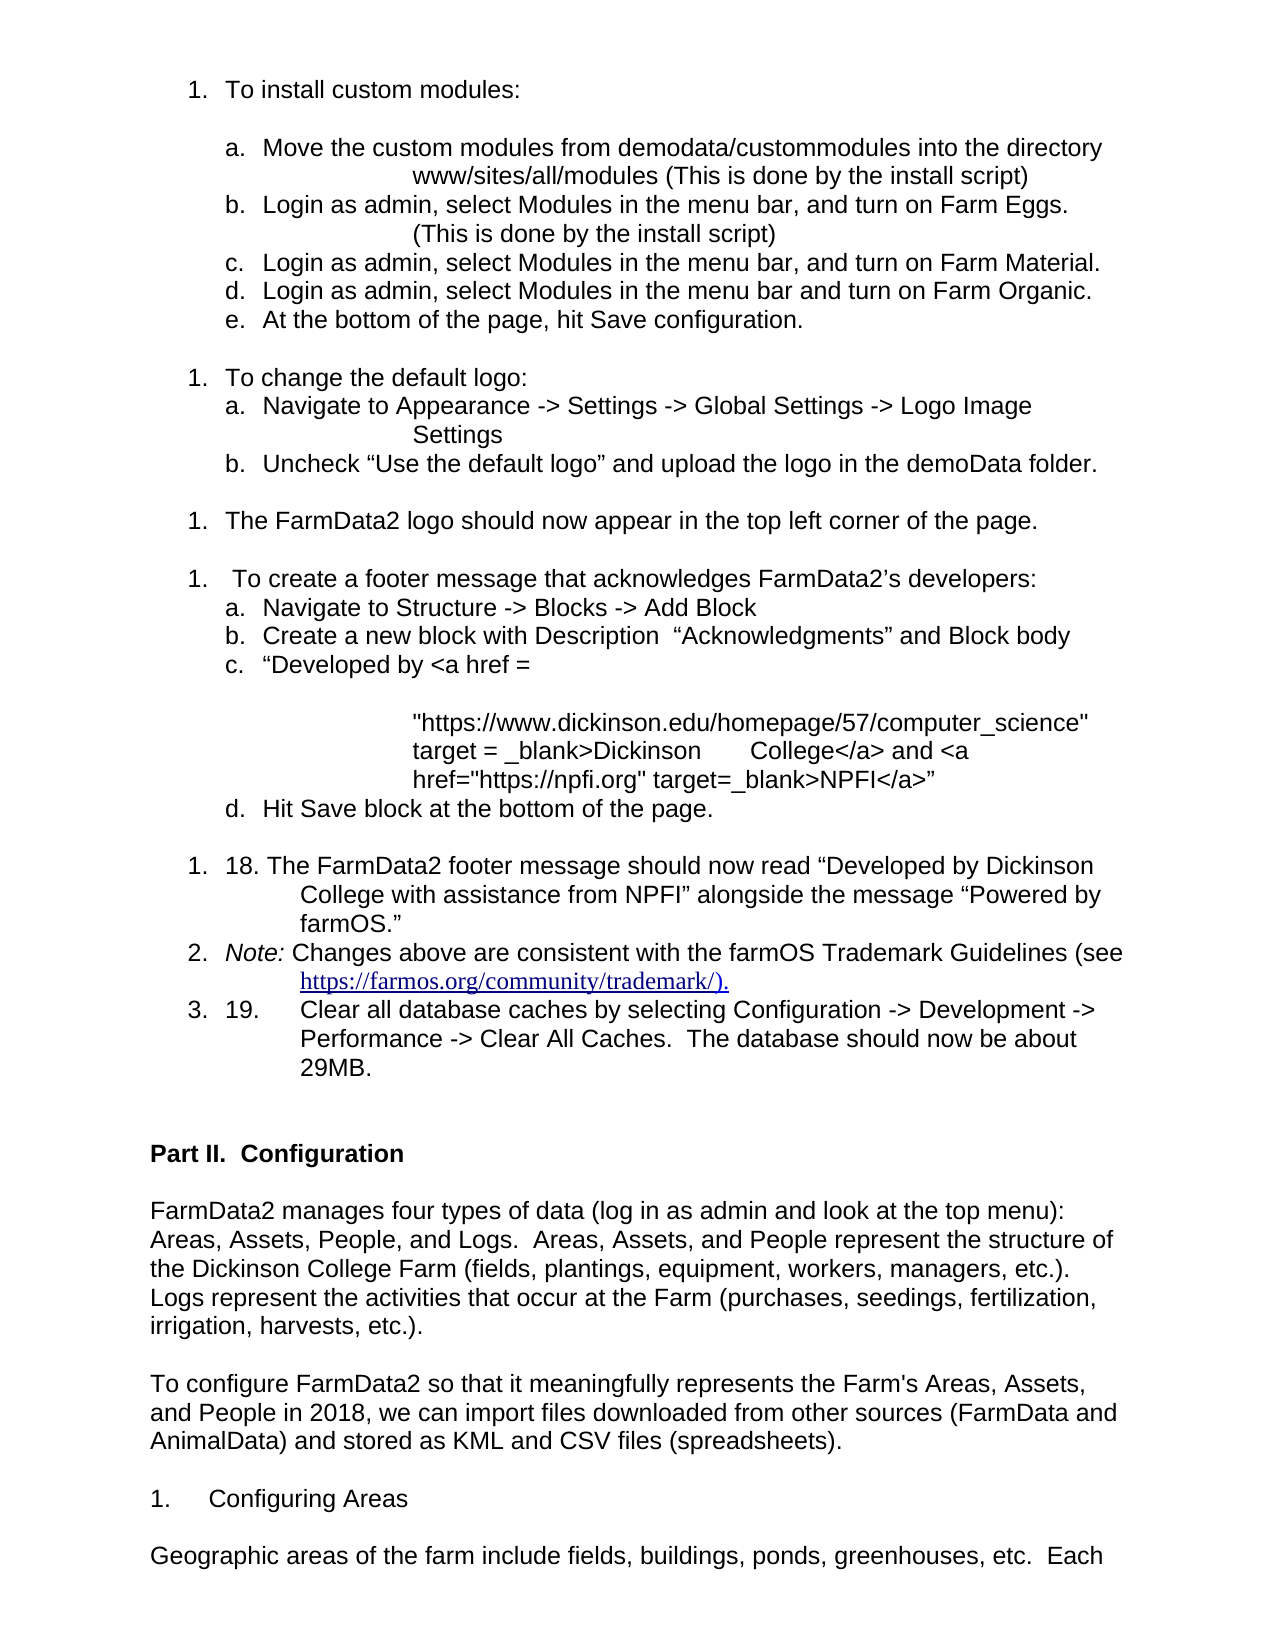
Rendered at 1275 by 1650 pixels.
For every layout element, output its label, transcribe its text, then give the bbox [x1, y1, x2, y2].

list To create a footer message that acknowledges FarmData2’s developers: [187, 564, 1125, 592]
list Navigate to Structure -> Blocks -> Add Block [225, 592, 1125, 621]
text Part II. Configuration [150, 1139, 1125, 1167]
list Login as admin, select Modules in the menu bar, and turn on Farm Material. [225, 247, 1125, 276]
list Move the custom modules from demodata/custommodules into the directory www/sites/all/modules (This is done by the install script) [225, 132, 1125, 190]
list Hit Save block at the bottom of the page. [225, 794, 1125, 822]
list Navigate to Appearance -> Settings -> Global Settings -> Logo Image Settings [225, 391, 1125, 449]
text To configure FarmData2 so that it meaningfully represents the Farm's Areas, Assets, and People in 2018, we can import files downloaded from other sources (FarmData and AnimalData) and stored as KML and CSV files (spreadsheets). [150, 1369, 1125, 1455]
list 19. Clear all database caches by selecting Configuration -> Development -> Performance -> Clear All Caches. The database should now be about 29MB. [187, 995, 1125, 1081]
list Uncheck “Use the default logo” and upload the logo in the demoData folder. [225, 449, 1125, 477]
list At the bottom of the page, hit Save configuration. [225, 305, 1125, 334]
list Login as admin, select Modules in the menu bar and turn on Farm Organic. [225, 276, 1125, 305]
list Create a new block with Description “Acknowledgments” and Block body [225, 621, 1125, 650]
list To install custom modules: [187, 75, 1125, 104]
list “Developed by <a href = "https://www.dickinson.edu/homepage/57/computer_science" target = _blank>Dickinson College</a> and <a href="https://npfi.org" target=_blank>NPFI</a>” [225, 650, 1125, 794]
text 1. Configuring Areas [150, 1484, 1125, 1512]
list 18. The FarmData2 footer message should now read “Developed by Dickinson College with assistance from NPFI” alongside the message “Powered by farmOS.” [187, 851, 1125, 937]
list Note: Changes above are consistent with the farmOS Trademark Guidelines (see https://farmos.org/community/trademark/). [187, 937, 1125, 995]
list The FarmData2 logo should now appear in the top left corner of the page. [187, 506, 1125, 535]
list Login as admin, select Modules in the menu bar, and turn on Farm Eggs. (This is done by the install script) [225, 190, 1125, 247]
text FarmData2 manages four types of data (log in as admin and look at the top menu): Areas, Assets, People, and Logs. Areas, Assets, and People represent the structure of the Dickinson College Farm (fields, plantings, equipment, workers, managers, etc.). Logs represent the activities that occur at the Farm (purchases, seedings, fertilization, irrigation, harvests, etc.). [150, 1196, 1125, 1340]
text Geographic areas of the farm include fields, buildings, ponds, greenhouses, etc. Each [150, 1541, 1125, 1570]
list To change the default logo: [187, 362, 1125, 391]
